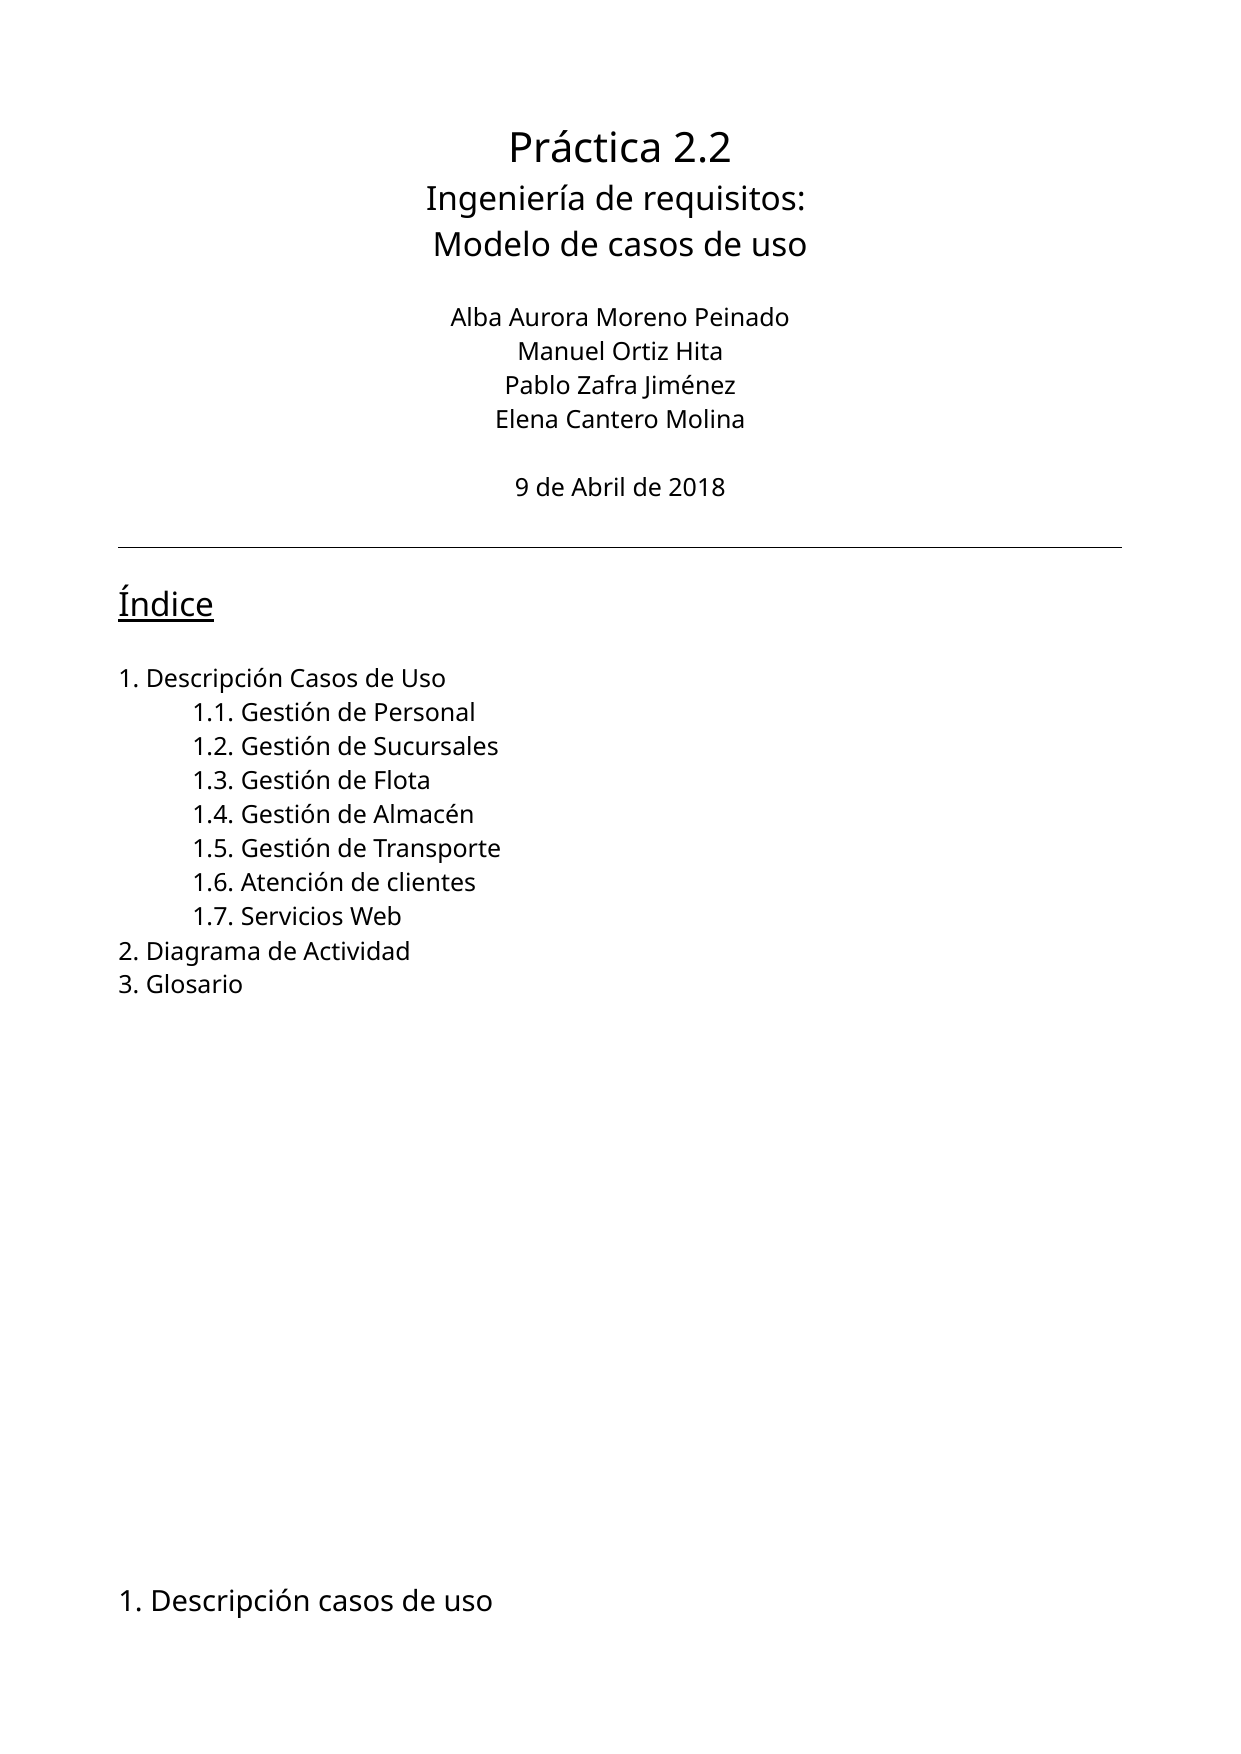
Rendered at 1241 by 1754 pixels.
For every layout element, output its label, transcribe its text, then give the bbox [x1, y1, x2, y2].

text Índice [118, 581, 1122, 627]
text 1.4. Gestión de Almacén [118, 797, 1122, 831]
text 2. Diagrama de Actividad [118, 933, 1122, 967]
text Elena Cantero Molina [118, 402, 1122, 436]
text 1.1. Gestión de Personal [118, 695, 1122, 729]
text Ingeniería de requisitos: [118, 175, 1122, 220]
text 9 de Abril de 2018 [118, 470, 1122, 504]
text Manuel Ortiz Hita [118, 334, 1122, 368]
text 3. Glosario [118, 967, 1122, 1001]
text 1. Descripción Casos de Uso [118, 661, 1122, 695]
text Modelo de casos de uso [118, 220, 1122, 266]
text 1. Descripción casos de uso [118, 1580, 1122, 1620]
text 1.5. Gestión de Transporte [118, 831, 1122, 865]
text Alba Aurora Moreno Peinado [118, 300, 1122, 334]
text 1.2. Gestión de Sucursales [118, 729, 1122, 763]
text Práctica 2.2 [118, 118, 1122, 175]
text 1.7. Servicios Web [118, 899, 1122, 933]
text 1.6. Atención de clientes [118, 865, 1122, 899]
text Pablo Zafra Jiménez [118, 368, 1122, 402]
text 1.3. Gestión de Flota [118, 763, 1122, 797]
